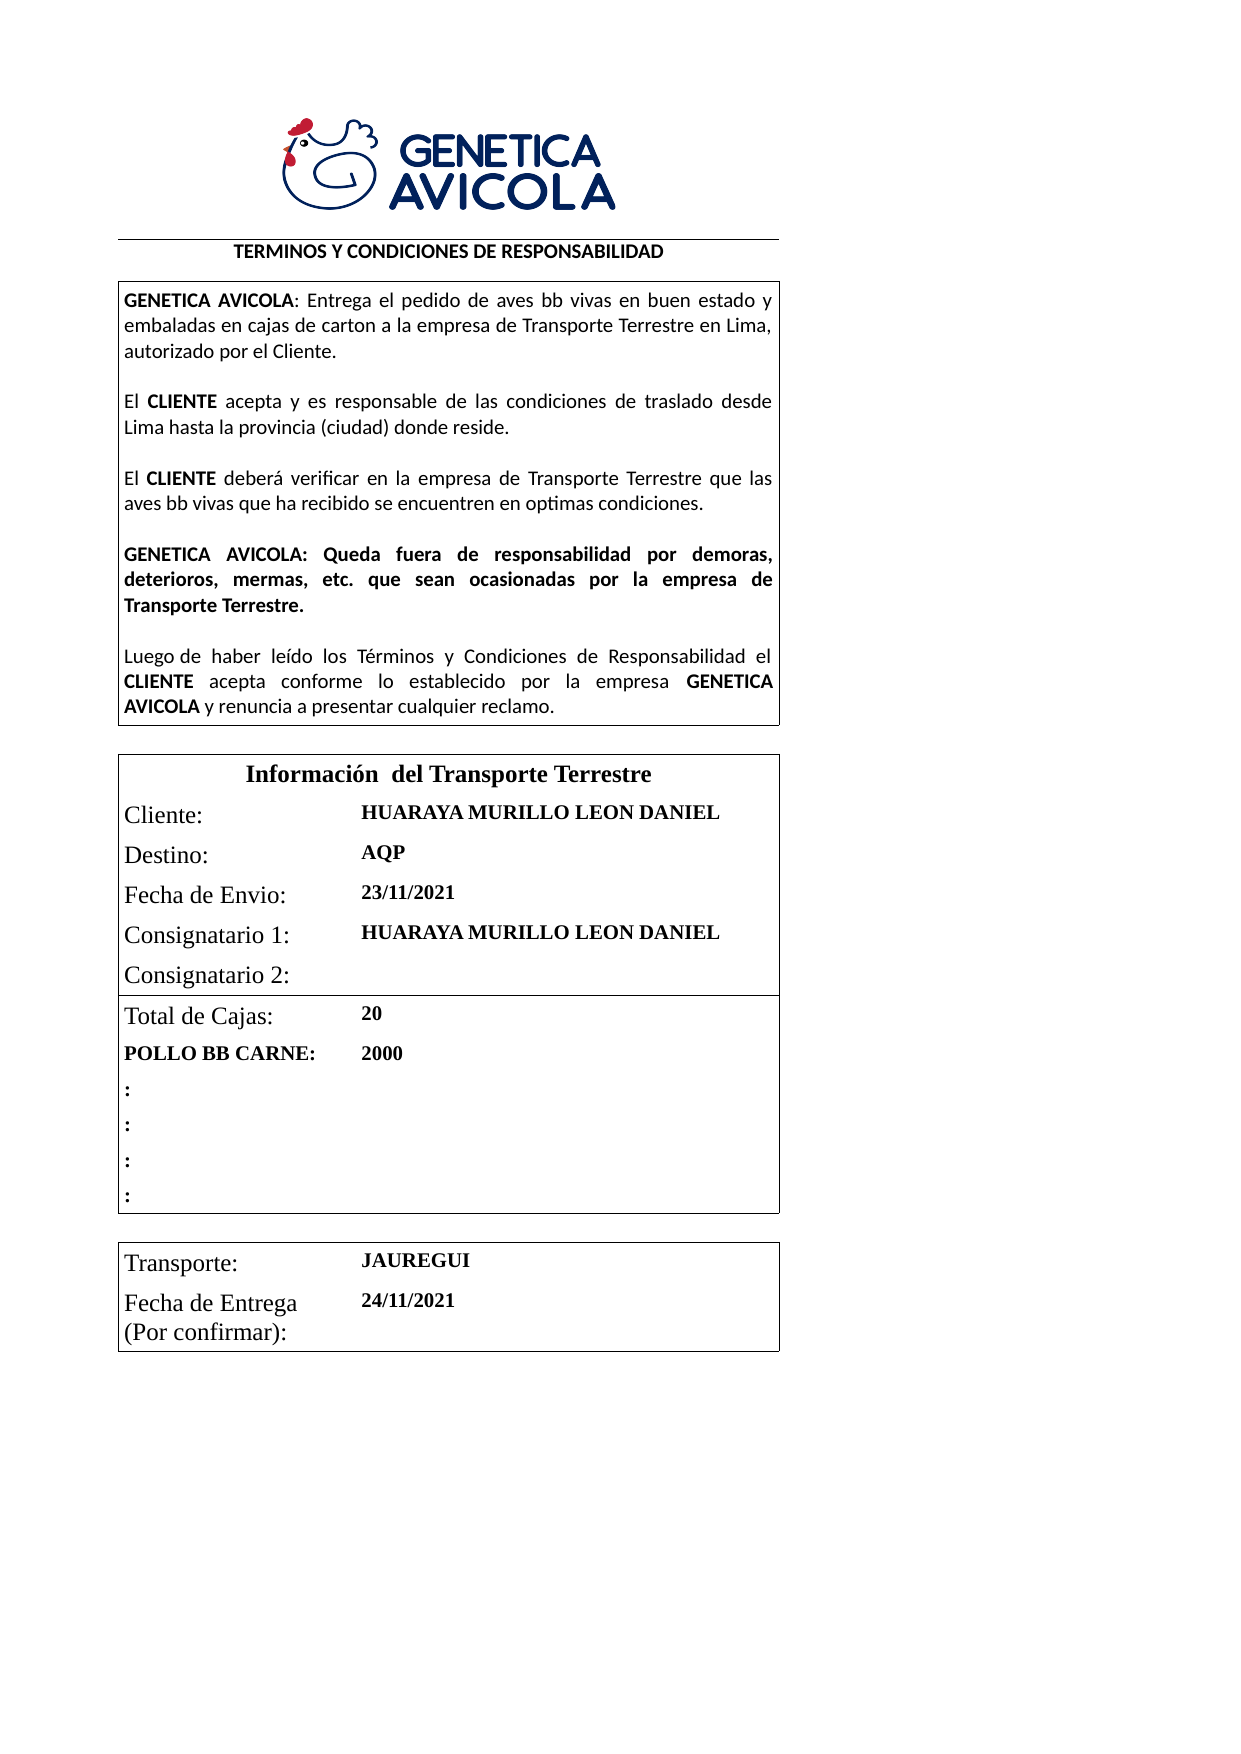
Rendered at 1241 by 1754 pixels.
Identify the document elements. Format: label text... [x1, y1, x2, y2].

table_cell [118, 1214, 356, 1242]
table_cell 24/11/2021 [356, 1282, 779, 1351]
table_cell Fecha de Entrega (Por confirmar): [119, 1282, 356, 1351]
table_cell : [119, 1142, 356, 1177]
table_cell Transporte: [119, 1243, 356, 1282]
table_cell 20 [356, 996, 779, 1035]
table_cell POLLO BB CARNE: [119, 1035, 356, 1071]
table_cell Consignatario 2: [119, 955, 356, 995]
table_cell 23/11/2021 [356, 874, 779, 914]
table_cell JAUREGUI [356, 1243, 779, 1282]
table_cell AQP [356, 834, 779, 874]
table_cell Cliente: [119, 794, 356, 834]
table_cell : [119, 1071, 356, 1106]
table_cell : [119, 1106, 356, 1142]
table_cell [356, 1071, 779, 1106]
table_cell 2000 [356, 1035, 779, 1071]
table_cell Destino: [119, 834, 356, 874]
table_header TERMINOS Y CONDICIONES DE RESPONSABILIDAD [118, 240, 779, 281]
table_cell [356, 1142, 779, 1177]
table_cell [356, 1106, 779, 1142]
table_header Información del Transporte Terrestre [119, 755, 779, 794]
table_cell Consignatario 1: [119, 915, 356, 955]
table_cell HUARAYA MURILLO LEON DANIEL [356, 794, 779, 834]
table_cell : [119, 1178, 356, 1213]
picture [282, 118, 616, 210]
table_cell [356, 1214, 779, 1242]
table_cell [356, 1178, 779, 1213]
table_cell GENETICA AVICOLA: Entrega el pedido de aves bb vivas en buen estado y embaladas en cajas de carton a la empresa de Transporte Terrestre en Lima, autorizado por el Cliente. El CLIENTE acepta y es responsable de las condiciones de traslado desde Lima hasta la provincia (ciudad) donde reside. El CLIENTE deberá verificar en la empresa de Transporte Terrestre que las aves bb vivas que ha recibido se encuentren en optimas condiciones. GENETICA AVICOLA: Queda fuera de responsabilidad por demoras, deterioros, mermas, etc. que sean ocasionadas por la empresa de Transporte Terrestre. Luego de haber leído los Términos y Condiciones de Responsabilidad el CLIENTE acepta conforme lo establecido por la empresa GENETICA AVICOLA y renuncia a presentar cualquier reclamo. [119, 282, 779, 725]
table_cell Fecha de Envio: [119, 874, 356, 914]
table_cell Total de Cajas: [119, 996, 356, 1035]
table_cell HUARAYA MURILLO LEON DANIEL [356, 915, 779, 955]
table_cell [356, 955, 779, 995]
